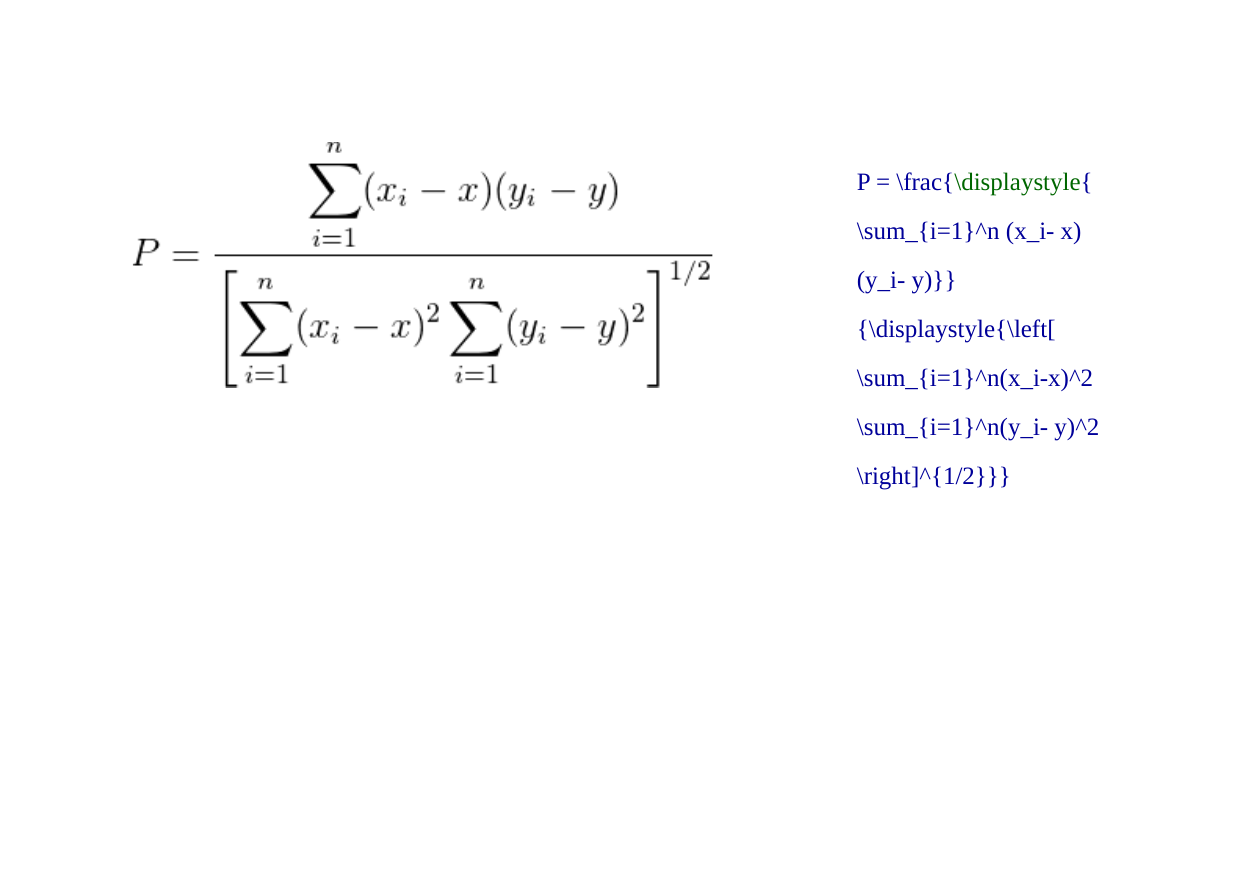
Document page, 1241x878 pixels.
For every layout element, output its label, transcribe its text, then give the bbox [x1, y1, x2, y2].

text \sum_{i=1}^n(x_i-x)^2 [118, 363, 1122, 392]
text [118, 265, 132, 294]
text P = \frac{\displaystyle{ [713, 167, 1122, 196]
text \sum_{i=1}^n (x_i- x) [713, 216, 1122, 245]
text (y_i- y)}} [713, 265, 1122, 294]
text \right]^{1/2}}} [118, 462, 1122, 490]
text {\displaystyle{\left[ [713, 314, 1122, 343]
text \sum_{i=1}^n(y_i- y)^2 [118, 412, 1122, 441]
picture [132, 142, 713, 388]
